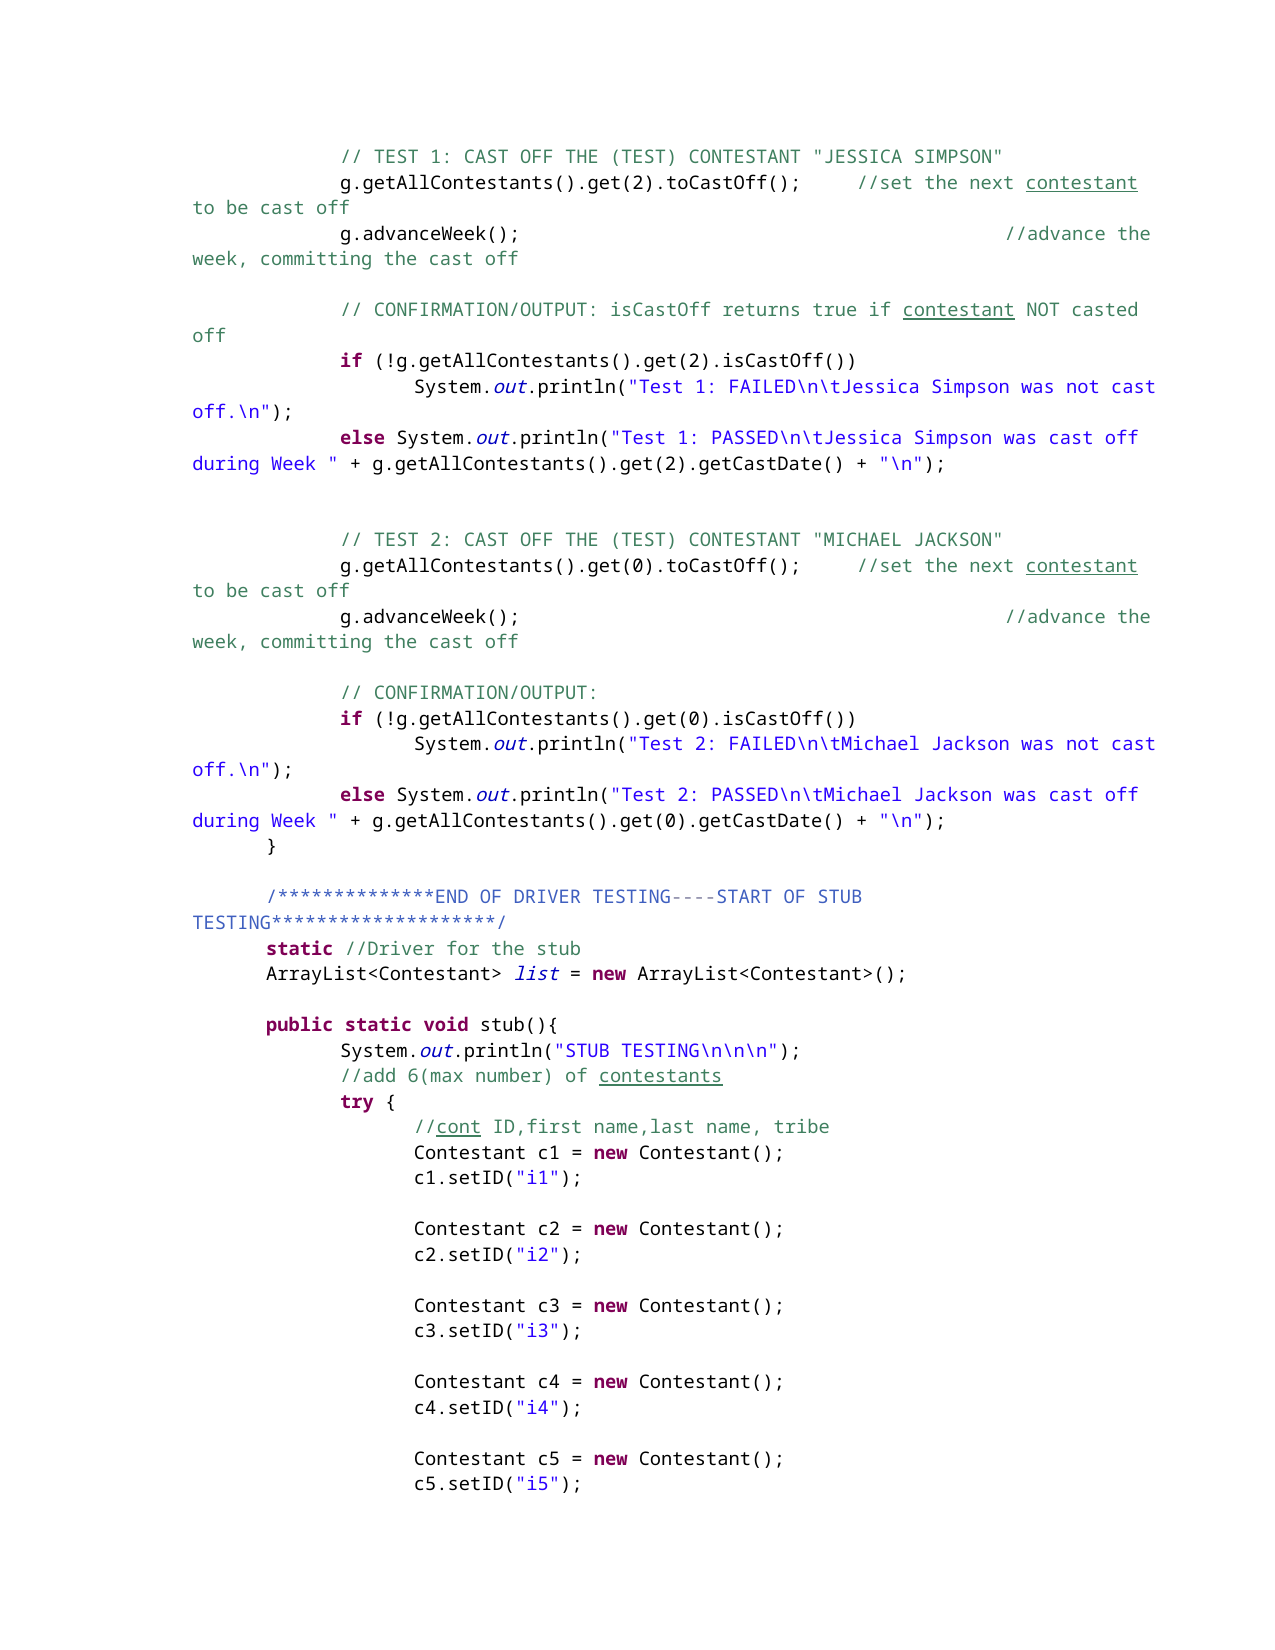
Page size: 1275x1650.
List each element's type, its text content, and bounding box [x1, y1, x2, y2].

text g.getAllContestants().get(0).toCastOff(); //set the next contestant to be cast off [192, 552, 1157, 603]
text ArrayList<Contestant> list = new ArrayList<Contestant>(); [192, 960, 1157, 986]
text try { [192, 1088, 1157, 1113]
text // TEST 2: CAST OFF THE (TEST) CONTESTANT "MICHAEL JACKSON" [192, 526, 1157, 552]
text /**************END OF DRIVER TESTING----START OF STUB TESTING********************/ [192, 884, 1157, 935]
text g.advanceWeek(); //advance the week, committing the cast off [192, 603, 1157, 654]
text // CONFIRMATION/OUTPUT: [192, 679, 1157, 705]
text g.getAllContestants().get(2).toCastOff(); //set the next contestant to be cast off [192, 169, 1157, 220]
text Contestant c5 = new Contestant(); [192, 1445, 1157, 1471]
text public static void stub(){ [192, 1011, 1157, 1037]
text } [192, 833, 1157, 858]
text c3.setID("i3"); [192, 1318, 1157, 1343]
text //add 6(max number) of contestants [192, 1062, 1157, 1088]
text else System.out.println("Test 1: PASSED\n\tJessica Simpson was cast off during Week " + g.getAllContestants().get(2).getCastDate() + "\n"); [192, 424, 1157, 475]
text System.out.println("Test 2: FAILED\n\tMichael Jackson was not cast off.\n"); [192, 731, 1157, 782]
text Contestant c2 = new Contestant(); [192, 1216, 1157, 1241]
text c4.setID("i4"); [192, 1394, 1157, 1420]
text static //Driver for the stub [192, 935, 1157, 960]
text g.advanceWeek(); //advance the week, committing the cast off [192, 220, 1157, 271]
text //cont ID,first name,last name, tribe [192, 1113, 1157, 1139]
text // TEST 1: CAST OFF THE (TEST) CONTESTANT "JESSICA SIMPSON" [192, 144, 1157, 169]
text c2.setID("i2"); [192, 1241, 1157, 1267]
text System.out.println("STUB TESTING\n\n\n"); [192, 1037, 1157, 1062]
text if (!g.getAllContestants().get(2).isCastOff()) [192, 348, 1157, 373]
text Contestant c1 = new Contestant(); [192, 1139, 1157, 1164]
text // CONFIRMATION/OUTPUT: isCastOff returns true if contestant NOT casted off [192, 297, 1157, 348]
text System.out.println("Test 1: FAILED\n\tJessica Simpson was not cast off.\n"); [192, 373, 1157, 424]
text Contestant c4 = new Contestant(); [192, 1369, 1157, 1394]
text if (!g.getAllContestants().get(0).isCastOff()) [192, 705, 1157, 731]
text c1.setID("i1"); [192, 1164, 1157, 1190]
text c5.setID("i5"); [192, 1471, 1157, 1496]
text Contestant c3 = new Contestant(); [192, 1292, 1157, 1318]
text else System.out.println("Test 2: PASSED\n\tMichael Jackson was cast off during Week " + g.getAllContestants().get(0).getCastDate() + "\n"); [192, 782, 1157, 833]
